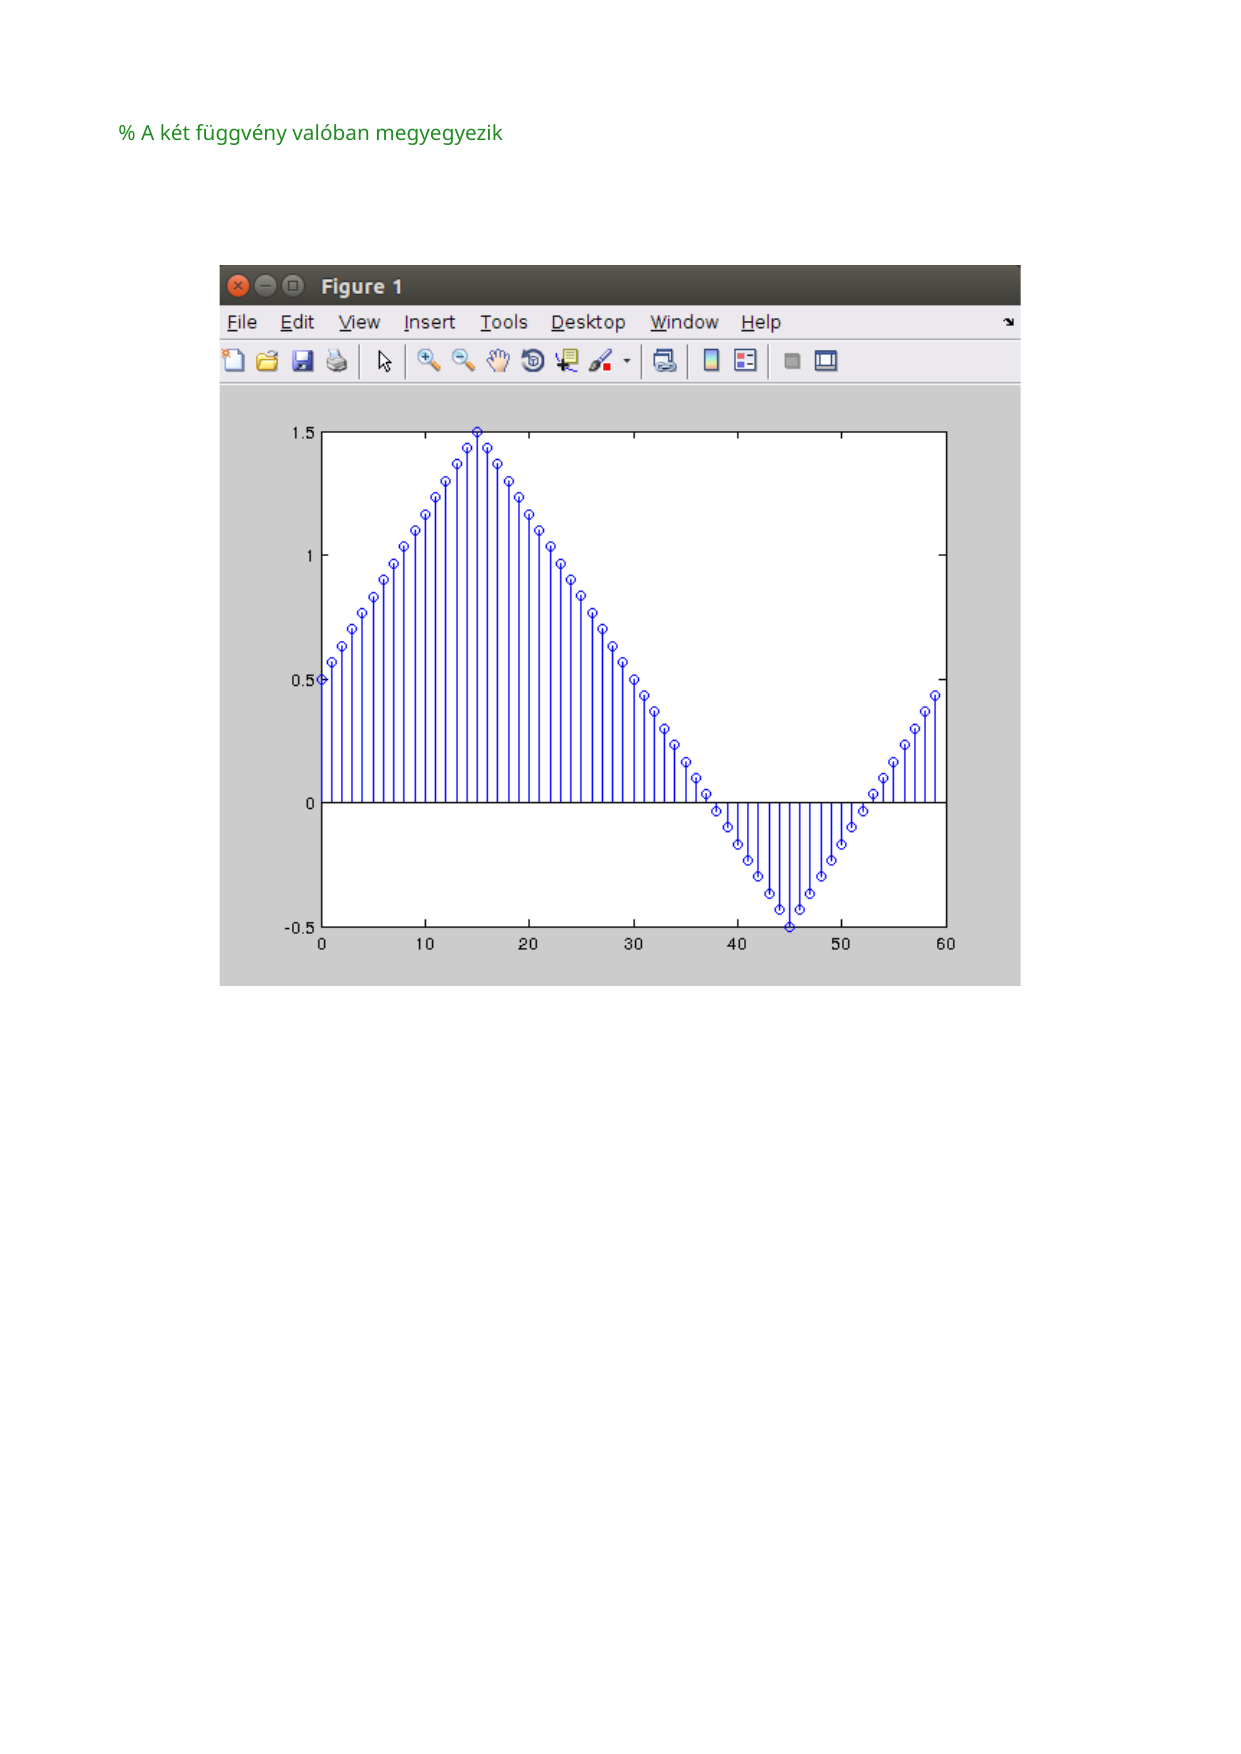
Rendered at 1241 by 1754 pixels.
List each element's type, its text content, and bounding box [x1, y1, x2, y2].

picture [219, 265, 1021, 986]
text % A két függvény valóban megyegyezik [118, 118, 1122, 147]
